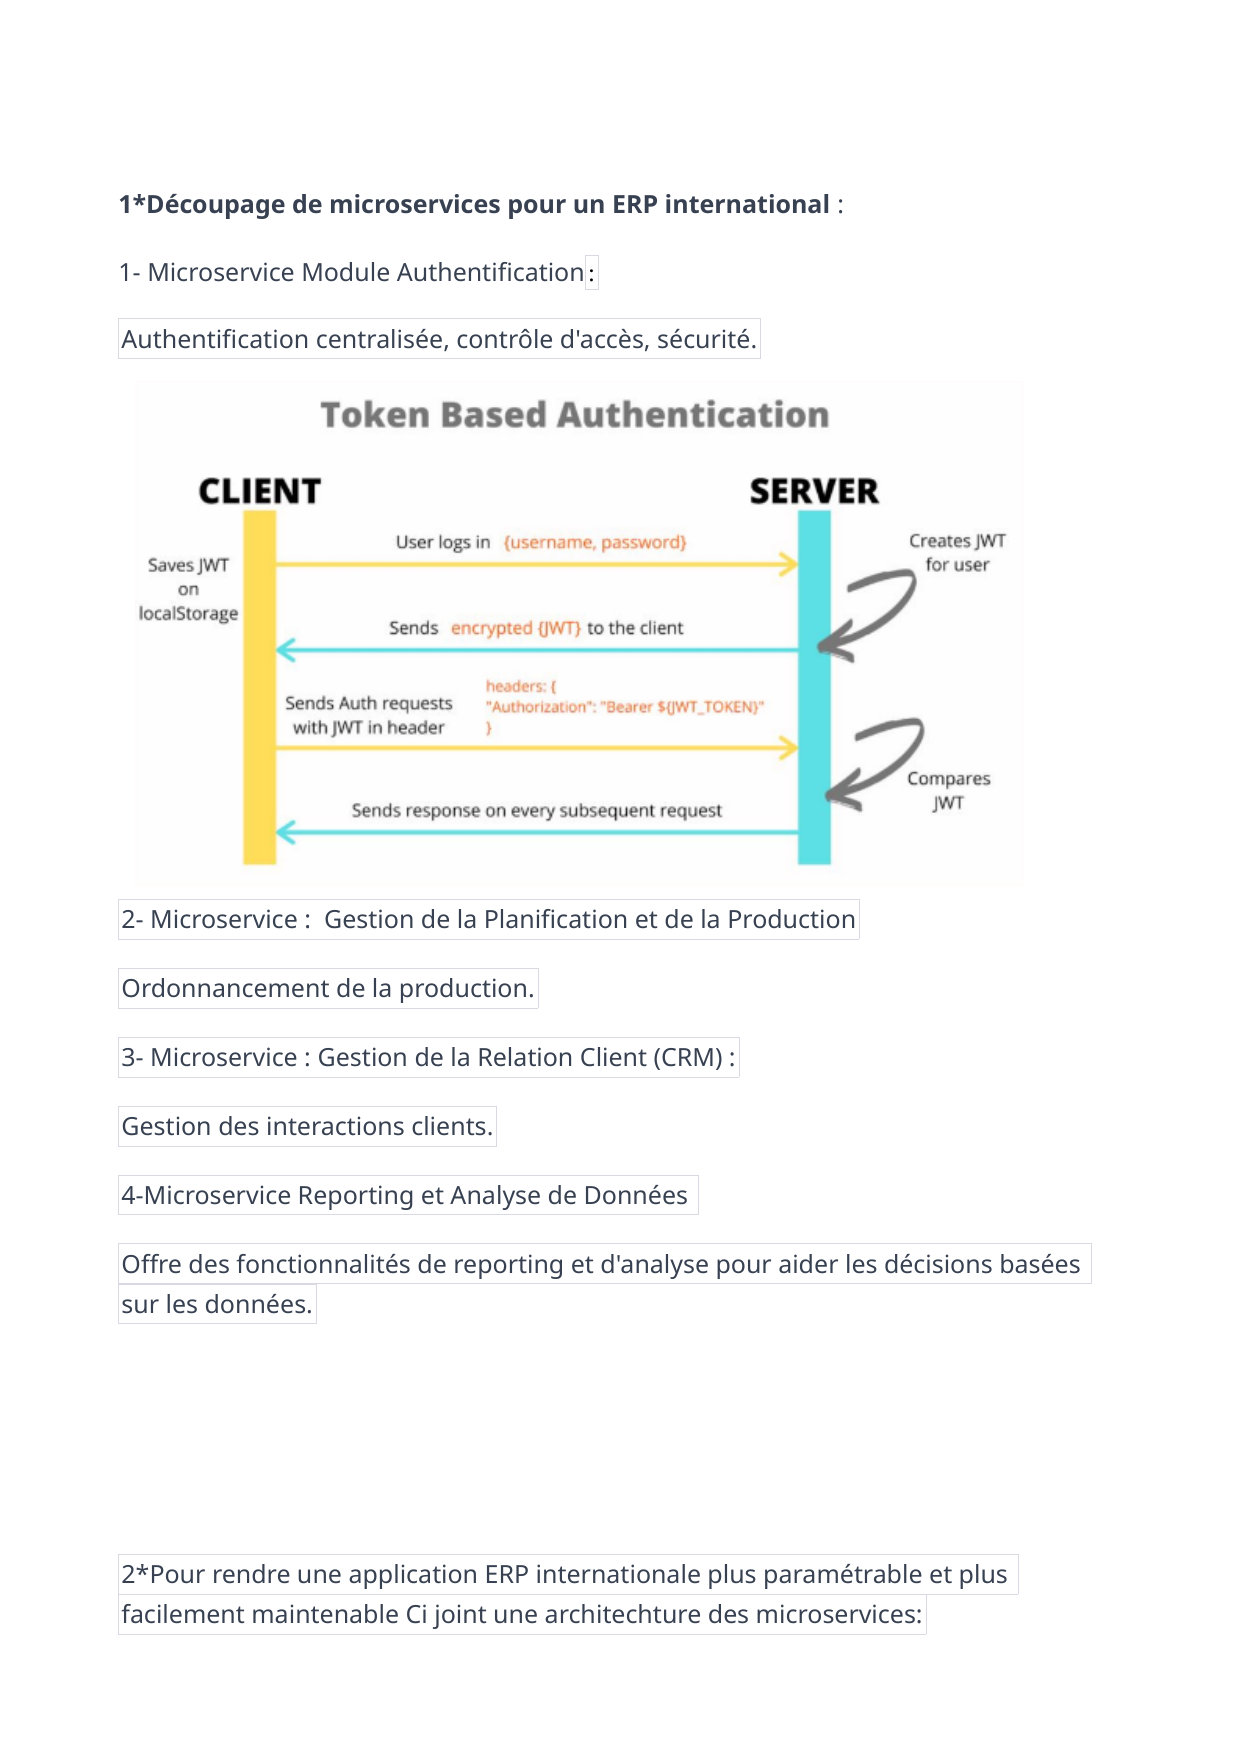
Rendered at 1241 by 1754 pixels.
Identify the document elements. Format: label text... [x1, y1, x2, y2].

text 2- Microservice : Gestion de la Planification et de la Production [118, 358, 1122, 939]
text 2*Pour rendre une application ERP internationale plus paramétrable et plus facilement maintenable Ci joint une architechture des microservices: [119, 1553, 1122, 1634]
text Ordonnancement de la production. [119, 969, 538, 1008]
text Offre des fonctionnalités de reporting et d'analyse pour aider les décisions basées sur les données. [119, 1285, 316, 1323]
text [761, 318, 1122, 358]
text Gestion des interactions clients. [119, 1107, 496, 1146]
text 1- Microservice Module Authentification: [118, 254, 598, 289]
text 4-Microservice Reporting et Analyse de Données [119, 1176, 698, 1214]
text 3- Microservice : Gestion de la Relation Client (CRM) : [119, 1038, 739, 1077]
text Offre des fonctionnalités de reporting et d'analyse pour aider les décisions basées sur les données. [317, 1243, 1122, 1323]
text [599, 254, 1122, 289]
text 1*Découpage de microservices pour un ERP international : [118, 186, 1122, 220]
text [497, 1106, 1122, 1146]
text Authentification centralisée, contrôle d'accès, sécurité. [119, 319, 760, 358]
text [740, 1037, 1122, 1077]
text [539, 968, 1122, 1008]
text [699, 1174, 1122, 1214]
picture [135, 381, 1028, 899]
text Offre des fonctionnalités de reporting et d'analyse pour aider les décisions basées sur les données. [119, 1244, 1091, 1283]
